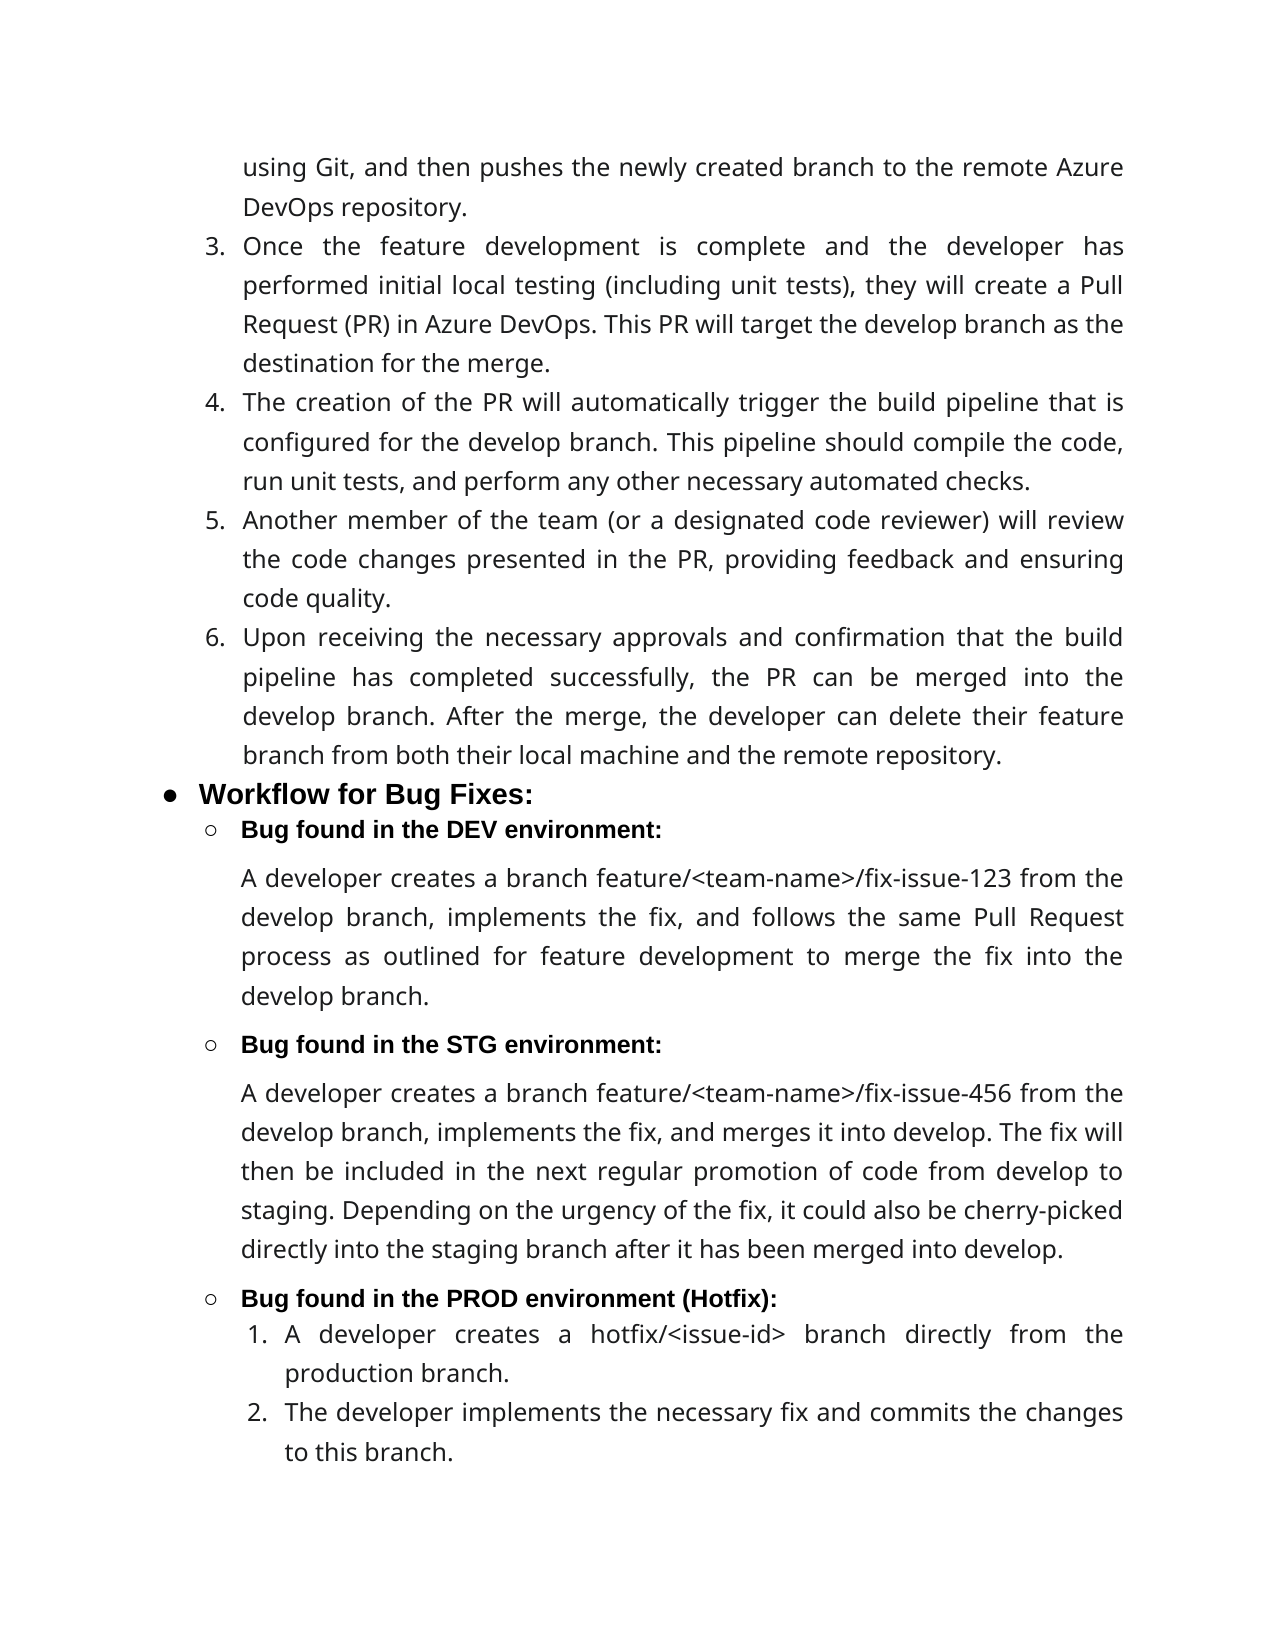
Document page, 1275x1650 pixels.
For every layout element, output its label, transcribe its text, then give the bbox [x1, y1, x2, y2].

text A developer creates a branch feature/<team-name>/fix-issue-123 from the develop branch, implements the fix, and follows the same Pull Request process as outlined for feature development to merge the fix into the develop branch. [241, 861, 1125, 1012]
list The creation of the PR will automatically trigger the build pipeline that is configured for the develop branch. This pipeline should compile the code, run unit tests, and perform any other necessary automated checks. [205, 385, 1125, 497]
list A developer creates a hotfix/<issue-id> branch directly from the production branch. [247, 1317, 1125, 1390]
subtitle Bug found in the STG environment: [203, 1030, 1125, 1059]
list Upon receiving the necessary approvals and confirmation that the build pipeline has completed successfully, the PR can be merged into the develop branch. After the merge, the developer can delete their feature branch from both their local machine and the remote repository. [205, 620, 1125, 772]
list The developer implements the necessary fix and commits the changes to this branch. [247, 1395, 1125, 1468]
list using Git, and then pushes the newly created branch to the remote Azure DevOps repository. [205, 150, 1125, 223]
list Once the feature development is complete and the developer has performed initial local testing (including unit tests), they will create a Pull Request (PR) in Azure DevOps. This PR will target the develop branch as the destination for the merge. [205, 228, 1125, 380]
subtitle Workflow for Bug Fixes: [161, 777, 1125, 810]
text A developer creates a branch feature/<team-name>/fix-issue-456 from the develop branch, implements the fix, and merges it into develop. The fix will then be included in the next regular promotion of code from develop to staging. Depending on the urgency of the fix, it could also be cherry-picked directly into the staging branch after it has been merged into develop. [241, 1075, 1125, 1266]
subtitle Bug found in the DEV environment: [203, 815, 1125, 844]
list Another member of the team (or a designated code reviewer) will review the code changes presented in the PR, providing feedback and ensuring code quality. [205, 502, 1125, 615]
subtitle Bug found in the PROD environment (Hotfix): [203, 1284, 1125, 1312]
